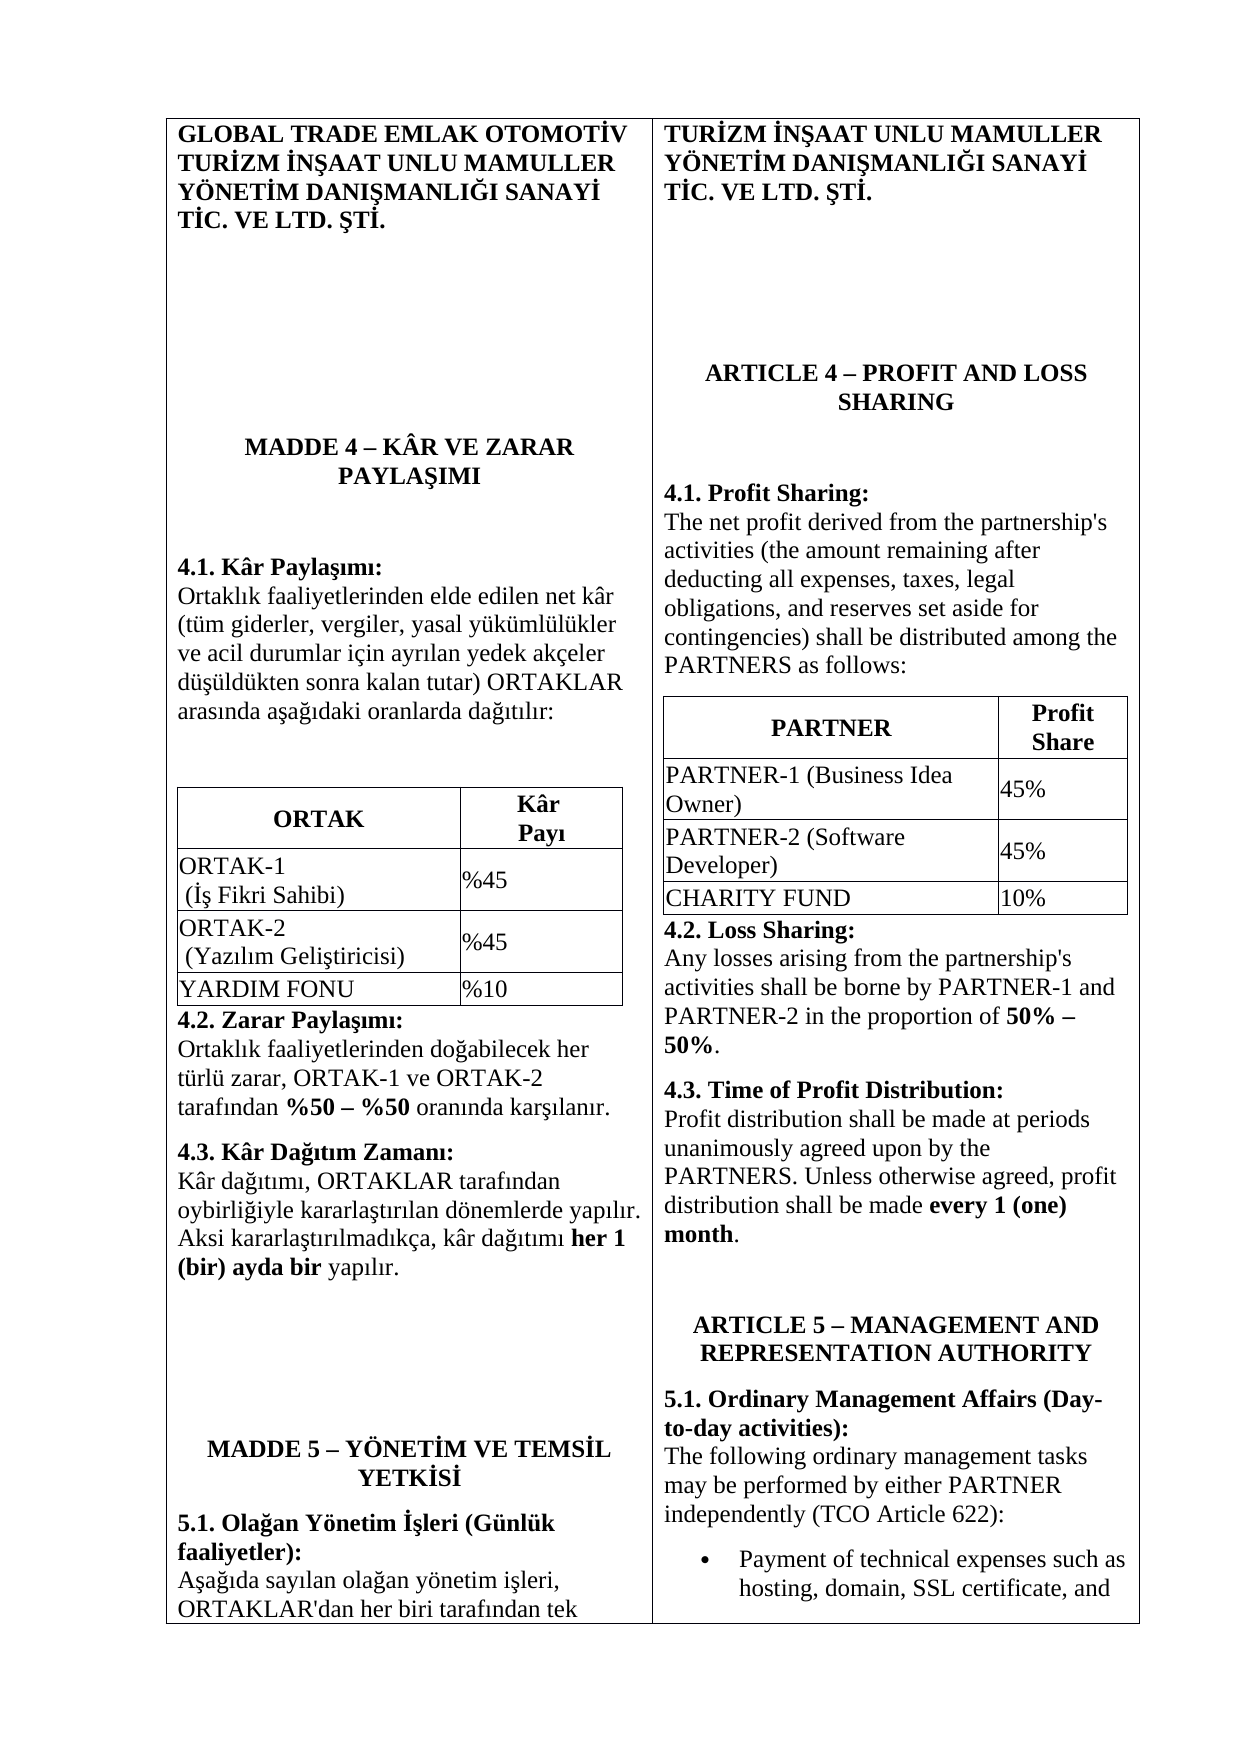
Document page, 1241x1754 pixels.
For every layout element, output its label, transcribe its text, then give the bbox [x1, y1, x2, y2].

table_cell %10 [461, 973, 622, 1004]
table_cell %45 [461, 849, 622, 910]
table_cell ORTAK-1 (İş Fikri Sahibi) [178, 849, 460, 910]
table_cell CHARITY FUND [664, 882, 998, 914]
table_cell 45% [999, 759, 1127, 819]
table_cell YARDIM FONU [178, 973, 460, 1004]
table_header PARTNERSHIP AGREEMENT ARTICLE 1 – PARTIES This Agreement is entered into by and between the following parties: PARTNER-1 (Business Idea Owner/Operator): Full name: __________________________ ID/Passport number: __________________________ Residential address: __________________________ Phone: __________________________ Email: __________________________ (hereinafter referred to as "PARTNER-1") PARTNER-2 (Software Developer/Technical Partner): Full name: __________________________ ID/Passport number: __________________________ Residential address: __________________________ Phone: __________________________ Email: __________________________ (hereinafter referred to as "PARTNER-2") PARTNER-1 and PARTNER-2 shall be jointly referred to as the "PARTNERS". ARTICLE 2 – SUBJECT MATTER OF THE AGREEMENT The subject of this Agreement is the establishment of a general partnership (ordinary partnership) by the PARTNERS under Articles 620–645 of the Turkish Code of Obligations (TCO) for the joint creation, development, operation, and profit sharing of the digital platform yapimap.com, as detailed below. Platform Description: Platform name: __________________________ Website/Domain: __________________________ Scope of activity: Displaying new construction projects (residential construction / new builds) across Turkey on an interactive map, filtering projects (location, price, area, number of rooms, etc.), creating PDF catalogs, and selling them to users via subscription. Target audience: Real estate consultants, real estate agencies, real estate investors, construction companies. The Platform yapimap.com includes all source code, object code, database structure, user interface design, graphic elements, technical documentation, and all software components to be jointly used by the Partners. The transfer of rights to the Platform is PERPETUAL (unlimited in time) and remains in effect throughout the entire duration of protection of financial rights in the software. The transfer of the Platform yapimap.com is made FREE OF CHARGE in exchange for PARTNER-2 receiving a 45% share of the profits of the Platform yapimap.com, which he created and in which he will become a partner. PARTNER-2 undertakes: Not to disrupt the operation of the Platform yapimap.com; Not to block access to the administration and management of the Platform yapimap.com; Not to sell the Platform yapimap.com without the consent of PARTNER-1; Not to create, directly or indirectly, a competing business using the source code, trade secrets, business model, or customer data of the software subject to this transfer; not to develop any software that performs the same functions as the software subject to this transfer; and/or not to transfer such software to third parties without the written permission of PARTNER-1; To maintain confidentiality, not to disclose to third parties, and not to use for its own benefit any trade secrets, customer lists, business plans, financial information, or technical details relating to the software subject to this transfer, belonging to PARTNER-1, that PARTNER-2 learns or receives under this Agreement, during the term of this Agreement and indefinitely after its termination. In the event of breach of confidentiality, PARTNER-2 shall compensate PARTNER-1 for all direct and indirect damages incurred. ARTICLE 3 – CONTRIBUTIONS AND SHARES OF THE PARTNERS 3.1. Contribution of PARTNER-1 PARTNER-1 participates in the partnership by providing the following contributions: Development of the business idea, concept, and business model; Market research, competitive analysis, and customer needs analysis; Customer acquisition (marketing, sales, advertising, social media management); Establishing B2B cooperation with construction companies (contractors) and real estate agencies; Daily operation of the Platform yapimap.com, customer support, and content management; Monitoring commercial and legal transactions (contracts, invoices, debt collection); Responsibility for the management and representation of the company to be established in the future. Contribution share of PARTNER-1: 50% 3.2. Contribution of PARTNER-2 PARTNER-2 participates in the partnership by providing the following contributions: Development of all technical infrastructure and software code (source code) of the Platform yapimap.com; Database design and management; Map integration (Google Maps / OpenStreetMap / Mapbox); Development of filtering systems; Development of PDF catalog generation mechanism; Subscription and payment system integration (www.paddle.com); Hosting, domain, SSL certificate, and server management; Technical debugging, updates, and sustainability; Development of new technical features in the future. Contribution share of PARTNER-2: 50% Note: All financial rights in the software developed by PARTNER-2 have been transferred to PARTNER-1 or the company to be established by means of a separate "Software Transfer Agreement" signed by the Parties. This Partnership Agreement regulates the share to be provided to PARTNER-2 in exchange for such transfer. Until the establishment of a joint company to manage the Platform yapimap.com, the management, administration, and financial operations of the Platform yapimap.com shall be carried out by: GLOBAL TRADE EMLAK OTOMOTİV TURİZM İNŞAAT UNLU MAMULLER YÖNETİM DANIŞMANLIĞI SANAYİ TİC. VE LTD. ŞTİ. ARTICLE 4 – PROFIT AND LOSS SHARING 4.1. Profit Sharing: The net profit derived from the partnership's activities (the amount remaining after deducting all expenses, taxes, legal obligations, and reserves set aside for contingencies) shall be distributed among the PARTNERS as follows: 4.2. Loss Sharing: Any losses arising from the partnership's activities shall be borne by PARTNER-1 and PARTNER-2 in the proportion of 50% – 50%. 4.3. Time of Profit Distribution: Profit distribution shall be made at periods unanimously agreed upon by the PARTNERS. Unless otherwise agreed, profit distribution shall be made every 1 (one) month. ARTICLE 5 – MANAGEMENT AND REPRESENTATION AUTHORITY 5.1. Ordinary Management Affairs (Day-to-day activities): The following ordinary management tasks may be performed by either PARTNER independently (TCO Article 622): Payment of technical expenses such as hosting, domain, SSL certificate, and server; Carrying out technical maintenance and updates of the Platform yapimap.com; Customer support and user management; Making marketing expenses within the monthly budget determined separately by the Parties; Invoicing and basic accounting operations; Subscription cancellations and refunds. 5.2. Extraordinary Management Affairs (Strategic decisions): The following actions require the unanimous decision of the PARTNERS: Sale, transfer, or partial/individual closure of the Platform yapimap.com; Admission of a new partner; Change in the line of business of the Platform yapimap.com; Borrowing or using credit (exceeding a set limit); Significant legal actions (filing a lawsuit, reaching a settlement, initiating enforcement proceedings); Transfer or licensing of intellectual property rights of the Platform yapimap.com (trademark, patent). ARTICLE 6 – TRANSFER OF RIGHTS UPON TERMINATION 6.1. Transfer of Rights in Case of Termination for Just Cause: If a Party leaves the partnership or terminates it for just cause due to the gross negligence of the other Partner (breach of trust, disclosure of trade secrets, intentional damage to the Platform yapimap.com, theft, fraud, commission of a crime), the departing/negligent Partner shall not receive any share, even if the share transfer period has been served, and such Partner's share shall automatically pass to the other Partner(s). ARTICLE 7 – NON-COMPETITION CLAUSE 7.1. Non-competition for PARTNER-2 (Software Developer): For a period of 2 (two) years from the date of signing this Agreement and after withdrawal from the partnership, PARTNER-2 shall not, without the written consent of PARTNER-1: Create, establish, or initiate the creation of a competing platform using the Platform yapimap.com's source code, database, business model, customer lists, or trade secrets, directly or indirectly; Enter into commercial relations with current or potential customers of the Platform yapimap.com; Disclose, sell, or transfer the Platform yapimap.com's technical information (source code, algorithms, API keys, database schema) to third parties; Develop software with the same or similar functions as the Platform yapimap.com, either on its own behalf or on behalf of a third party. 7.2. Non-competition for PARTNER-1 (Business Idea Owner): During the same period, PARTNER-1 shall not disclose or transfer the Platform yapimap.com's source code or trade secrets to third parties without the written consent of PARTNER-2. However, PARTNER-1 may create or carry on other businesses outside the activities of the Platform yapimap.com. 7.3. Breach of Non-competition Clause: A Partner who breaches the non-competition clause hereby agrees, declares, and undertakes to compensate for all direct and indirect damages arising from such breach. This penalty clause operates within the framework of Articles 179–182 of the Turkish Code of Obligations. ARTICLE 8 – CONFIDENTIALITY The Partners agree and undertake to keep confidential all information obtained by them under this Agreement (customer lists, financial data, business plans, software codes, algorithms, marketing strategies, confidential information belonging to construction companies), not to disclose it to third parties during the term of this Agreement and indefinitely after its termination, and not to use it for their own benefit. In the event of breach of confidentiality, the breaching Partner undertakes to compensate all damages incurred. ARTICLE 9 – EXPENSES All operating expenses of the partnership (hosting, domain, software licenses, advertising expenses, legal consultations, accounting, bank fees, payment system commissions, etc.) shall be covered by the Partners in a 50/50 ratio. Each Partner shall document their expenses with invoices or receipts. ARTICLE 10 – TERM AND TERMINATION 10.1. Term: This Agreement shall remain in force for an indefinite term starting from the date of signing. 10.2. Immediate Termination for Just Cause: A Party may terminate this Agreement without notice and without compensation if the other Party: Acts contrary to the terms of this Agreement; Abuses trust; Intentionally damages the Platform yapimap.com or the partnership; Commits a crime; Declares bankruptcy or becomes subject to enforcement proceedings. In such case, Article 6.1 (transfer of rights in case of termination for just cause) shall apply. ARTICLE 11 – ASSIGNMENT A Partner may not assign, transfer, or establish any rights in rem over its partnership share to a third party without the prior written consent of the other Partner. Even if consent is given, the transferee shall be bound by all provisions of this Agreement. ARTICLE 12 – DISPUTE RESOLUTION AND JURISDICTION The courts and enforcement authorities of the Republic of Turkey shall have jurisdiction over any disputes arising from the implementation or interpretation of this Agreement. The Parties agree that the courts and enforcement authorities of Antalya shall have jurisdiction over disputes arising from this Agreement. ARTICLE 13 – ENTRY INTO FORCE This Agreement shall enter into force upon signature by the Parties after they have reviewed and understood its terms. ARTICLE 14 – COPIES This Agreement has been executed in 2 (two) original copies, with 1 (one) copy provided to each Party. Both copies have equal legal force. ARTICLE 15 – APPENDICES The following documents are annexed to this Partnership Agreement and form an integral part hereof: Appendix-1: Software Transfer Agreement SIGNATURES PARTNER-1 (Business Idea Owner/Operator): Full name: __________________________ Signature: __________________________ Date: ___ / ___ / 202__ PARTNER-2 (Software Developer / Technical Partner): Full name: __________________________ Signature: __________________________ Date: ___ / ___ / 202__ [653, 119, 1139, 1623]
table_cell PARTNER-2 (Software Developer) [664, 820, 998, 881]
table_cell ORTAK-2 (Yazılım Geliştiricisi) [178, 911, 460, 972]
table_header Profit Share [999, 697, 1127, 757]
table_cell %45 [461, 911, 622, 972]
table_header Kâr Payı [461, 788, 622, 848]
table_header ORTAK [178, 788, 460, 848]
table_cell PARTNER-1 (Business Idea Owner) [664, 759, 998, 819]
table_cell 10% [999, 882, 1127, 914]
table_cell 45% [999, 820, 1127, 881]
table_header GLOBAL TRADE EMLAK OTOMOTİV TURİZM İNŞAAT UNLU MAMULLER YÖNETİM DANIŞMANLIĞI SANAYİ TİC. VE LTD. ŞTİ. MADDE 4 – KÂR VE ZARAR PAYLAŞIMI 4.1. Kâr Paylaşımı: Ortaklık faaliyetlerinden elde edilen net kâr (tüm giderler, vergiler, yasal yükümlülükler ve acil durumlar için ayrılan yedek akçeler düşüldükten sonra kalan tutar) ORTAKLAR arasında aşağıdaki oranlarda dağıtılır: 4.2. Zarar Paylaşımı: Ortaklık faaliyetlerinden doğabilecek her türlü zarar, ORTAK-1 ve ORTAK-2 tarafından %50 – %50 oranında karşılanır. 4.3. Kâr Dağıtım Zamanı: Kâr dağıtımı, ORTAKLAR tarafından oybirliğiyle kararlaştırılan dönemlerde yapılır. Aksi kararlaştırılmadıkça, kâr dağıtımı her 1 (bir) ayda bir yapılır. MADDE 5 – YÖNETİM VE TEMSİL YETKİSİ 5.1. Olağan Yönetim İşleri (Günlük faaliyetler): Aşağıda sayılan olağan yönetim işleri, ORTAKLAR'dan her biri tarafından tek [167, 119, 652, 1623]
table_header PARTNER [664, 697, 998, 757]
